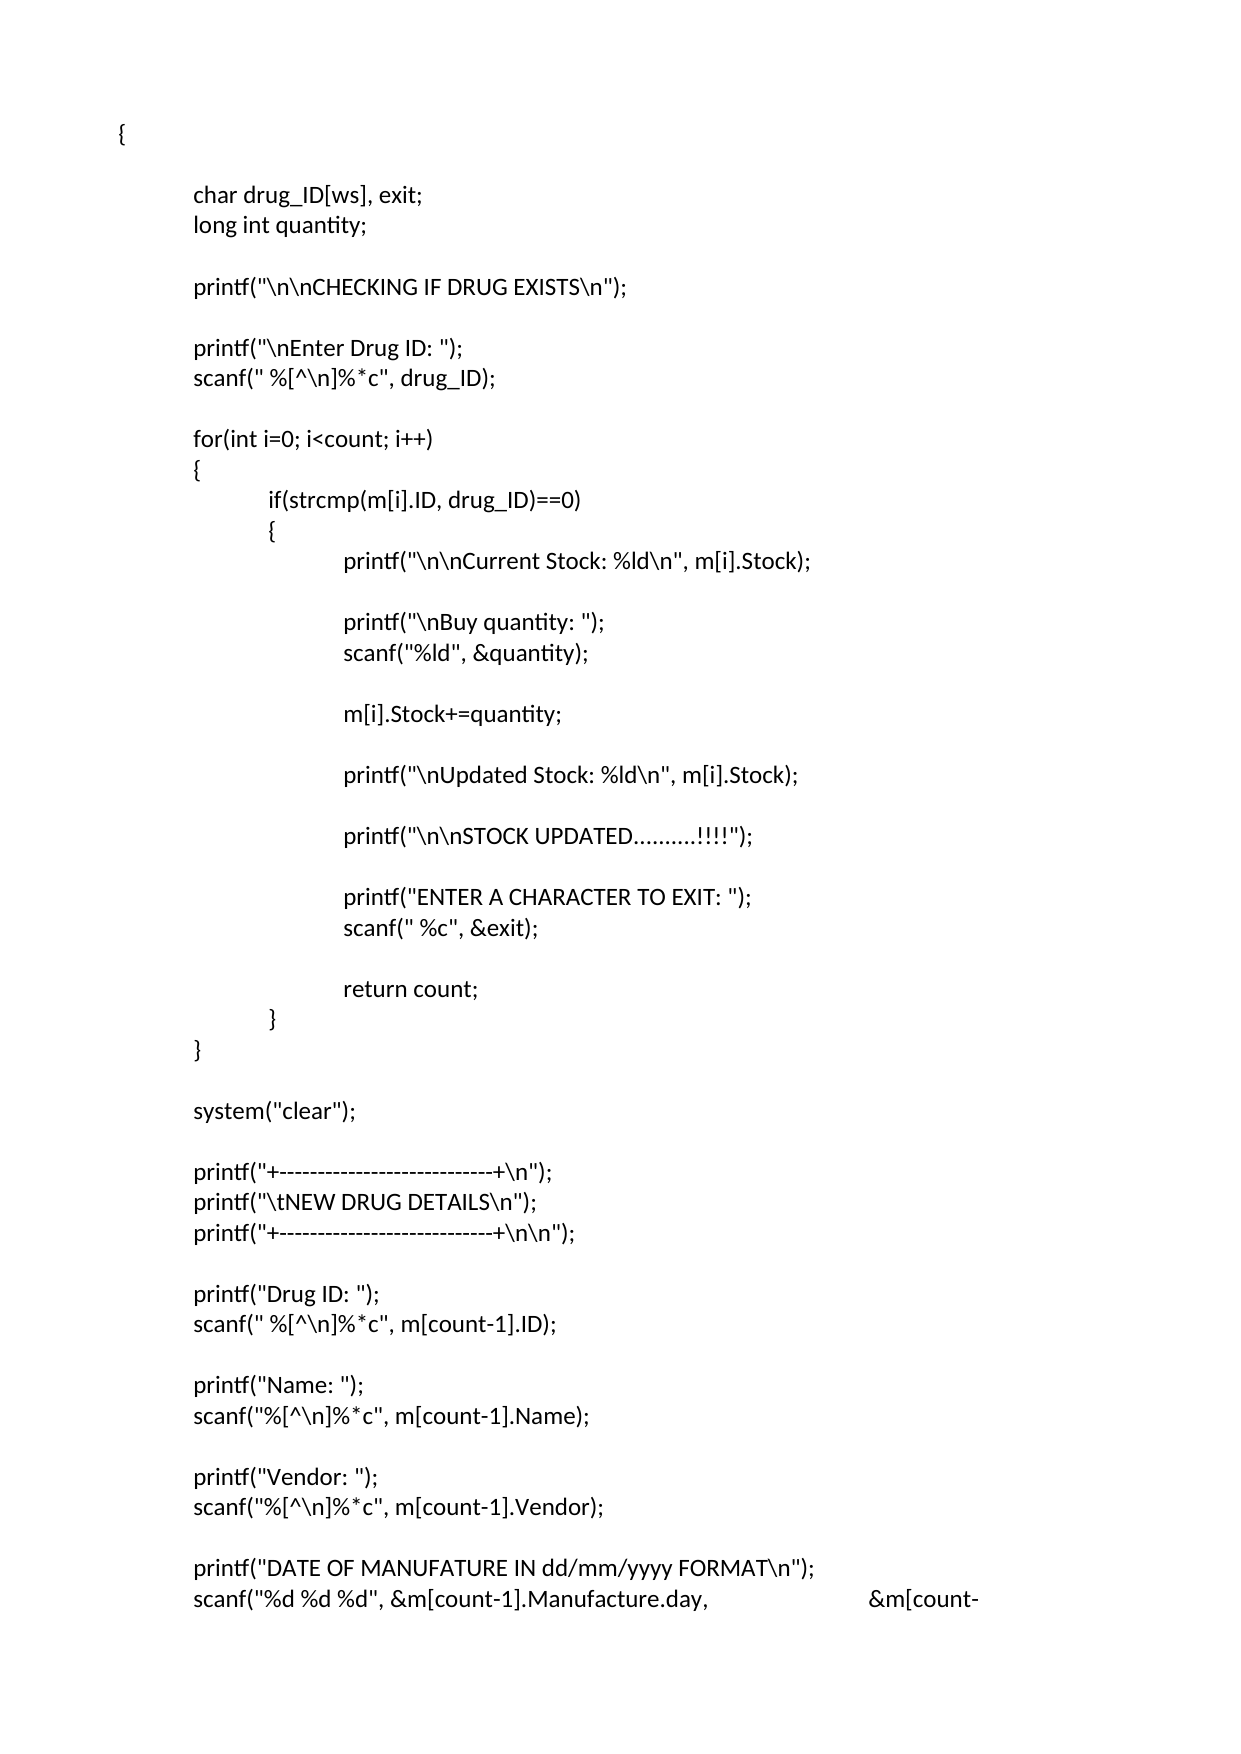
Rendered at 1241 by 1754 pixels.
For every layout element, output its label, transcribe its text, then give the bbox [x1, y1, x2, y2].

text scanf("%ld", &quantity); [118, 637, 1122, 667]
text char drug_ID[ws], exit; [118, 179, 1122, 210]
text printf("ENTER A CHARACTER TO EXIT: "); [118, 881, 1122, 912]
text scanf("%[^\n]%*c", m[count-1].Name); [118, 1400, 1122, 1431]
text printf("+----------------------------+\n"); [118, 1156, 1122, 1186]
text m[i].Stock+=quantity; [118, 698, 1122, 728]
text for(int i=0; i<count; i++) [118, 423, 1122, 454]
text { [118, 454, 1122, 484]
text scanf("%d %d %d", &m[count-1].Manufacture.day, &m[count- [118, 1583, 1122, 1614]
text if(strcmp(m[i].ID, drug_ID)==0) [118, 484, 1122, 515]
text printf("Drug ID: "); [118, 1278, 1122, 1308]
text } [118, 1003, 1122, 1034]
text printf("\n\nSTOCK UPDATED..........!!!!"); [118, 820, 1122, 851]
text long int quantity; [118, 210, 1122, 240]
text { [118, 515, 1122, 545]
text printf("+----------------------------+\n\n"); [118, 1217, 1122, 1247]
text { [118, 118, 1122, 149]
text return count; [118, 973, 1122, 1003]
text printf("\n\nCHECKING IF DRUG EXISTS\n"); [118, 271, 1122, 301]
text printf("Name: "); [118, 1369, 1122, 1400]
text } [118, 1034, 1122, 1064]
text printf("\nEnter Drug ID: "); [118, 332, 1122, 362]
text scanf("%[^\n]%*c", m[count-1].Vendor); [118, 1492, 1122, 1522]
text printf("DATE OF MANUFATURE IN dd/mm/yyyy FORMAT\n"); [118, 1553, 1122, 1583]
text printf("\n\nCurrent Stock: %ld\n", m[i].Stock); [118, 545, 1122, 576]
text scanf(" %[^\n]%*c", m[count-1].ID); [118, 1308, 1122, 1339]
text scanf(" %[^\n]%*c", drug_ID); [118, 362, 1122, 393]
text printf("\nUpdated Stock: %ld\n", m[i].Stock); [118, 759, 1122, 789]
text scanf(" %c", &exit); [118, 912, 1122, 942]
text printf("\tNEW DRUG DETAILS\n"); [118, 1186, 1122, 1217]
text printf("Vendor: "); [118, 1461, 1122, 1492]
text system("clear"); [118, 1095, 1122, 1125]
text printf("\nBuy quantity: "); [118, 606, 1122, 637]
